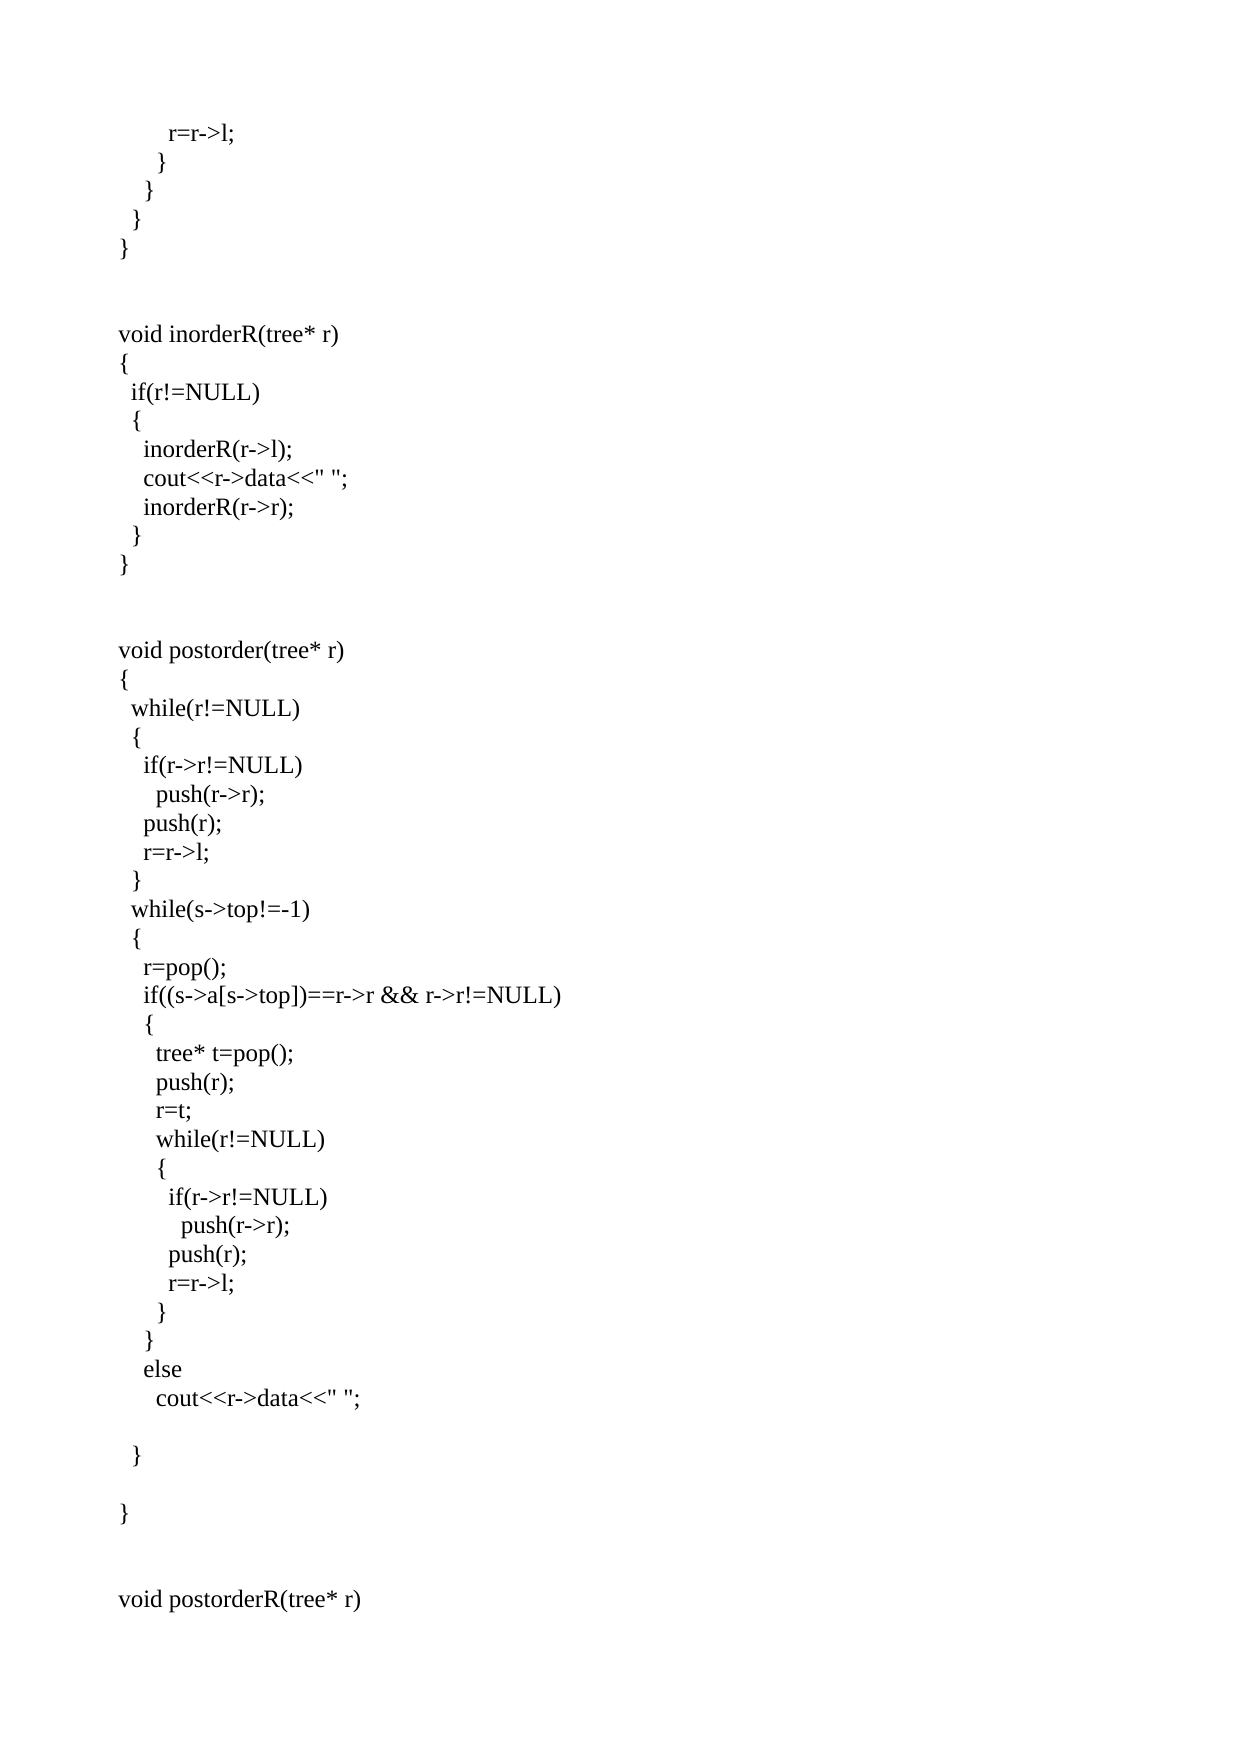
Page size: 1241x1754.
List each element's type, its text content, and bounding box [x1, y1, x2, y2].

text if(r!=NULL) [118, 377, 1122, 406]
text } [118, 1297, 1122, 1326]
text } [118, 549, 1122, 578]
text cout<<r->data<<" "; [118, 1383, 1122, 1412]
text while(r!=NULL) [118, 693, 1122, 722]
text r=r->l; [118, 1268, 1122, 1297]
text { [118, 722, 1122, 751]
text r=pop(); [118, 952, 1122, 981]
text { [118, 664, 1122, 693]
text } [118, 866, 1122, 894]
text push(r); [118, 808, 1122, 837]
text } [118, 1326, 1122, 1354]
text if((s->a[s->top])==r->r && r->r!=NULL) [118, 981, 1122, 1009]
text void inorderR(tree* r) [118, 319, 1122, 348]
text while(r!=NULL) [118, 1124, 1122, 1153]
text inorderR(r->r); [118, 492, 1122, 521]
text } [118, 204, 1122, 233]
text if(r->r!=NULL) [118, 751, 1122, 779]
text { [118, 406, 1122, 434]
text if(r->r!=NULL) [118, 1182, 1122, 1211]
text } [118, 521, 1122, 549]
text r=t; [118, 1096, 1122, 1124]
text { [118, 923, 1122, 952]
text } [118, 233, 1122, 262]
text void postorderR(tree* r) [118, 1584, 1122, 1613]
text push(r); [118, 1239, 1122, 1268]
text while(s->top!=-1) [118, 894, 1122, 923]
text else [118, 1354, 1122, 1383]
text } [118, 1441, 1122, 1469]
text cout<<r->data<<" "; [118, 463, 1122, 492]
text } [118, 147, 1122, 176]
text { [118, 348, 1122, 377]
text r=r->l; [118, 118, 1122, 147]
text void postorder(tree* r) [118, 636, 1122, 664]
text { [118, 1009, 1122, 1038]
text push(r->r); [118, 779, 1122, 808]
text } [118, 176, 1122, 204]
text push(r); [118, 1067, 1122, 1096]
text inorderR(r->l); [118, 434, 1122, 463]
text push(r->r); [118, 1211, 1122, 1239]
text { [118, 1153, 1122, 1182]
text } [118, 1498, 1122, 1527]
text r=r->l; [118, 837, 1122, 866]
text tree* t=pop(); [118, 1038, 1122, 1067]
